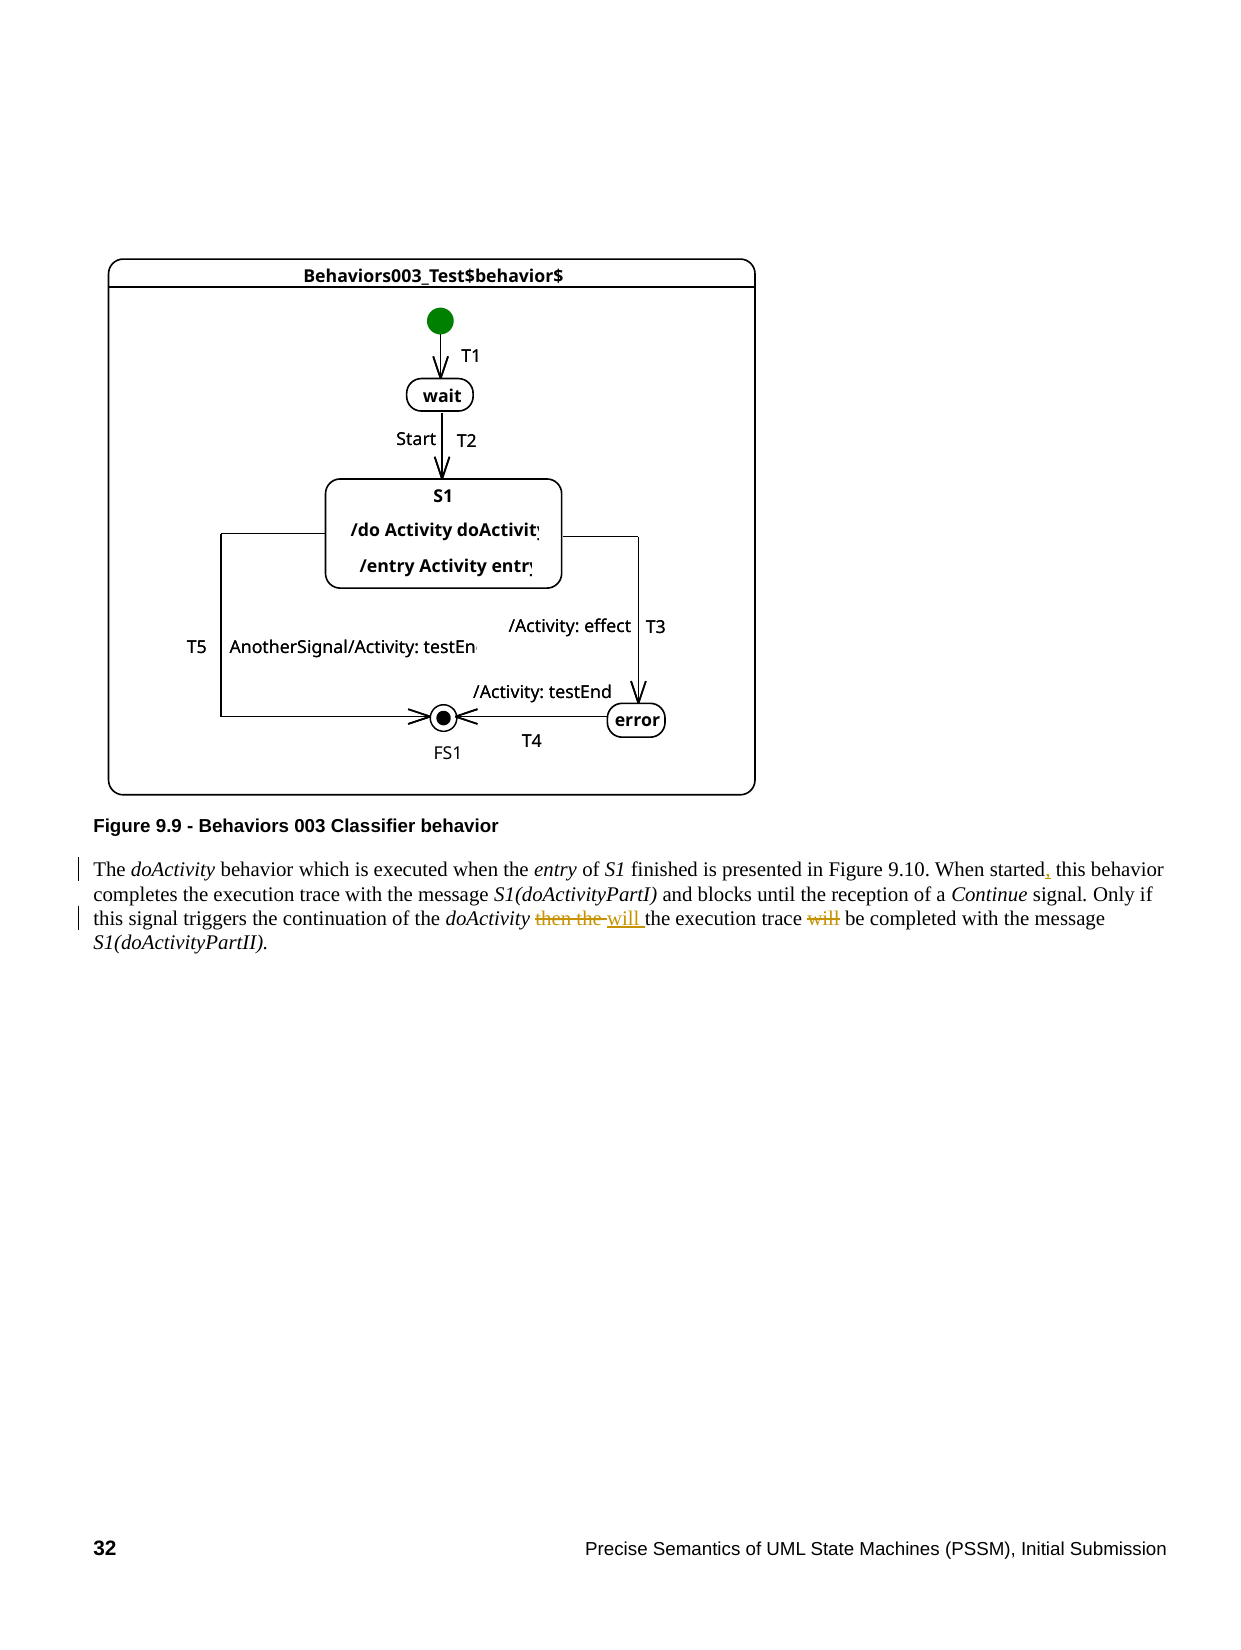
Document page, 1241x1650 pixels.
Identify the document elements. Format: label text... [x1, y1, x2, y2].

text Figure 9.9 - Behaviors 003 Classifier behavior [93, 243, 772, 837]
text The doActivity behavior which is executed when the entry of S1 finished is presented in Figure 9.10. When started, this behavior completes the execution trace with the message S1(doActivityPartI) and blocks until the reception of a Continue signal. Only if this signal triggers the continuation of the doActivity will the execution trace be completed with the message S1(doActivityPartII). [93, 231, 1164, 954]
